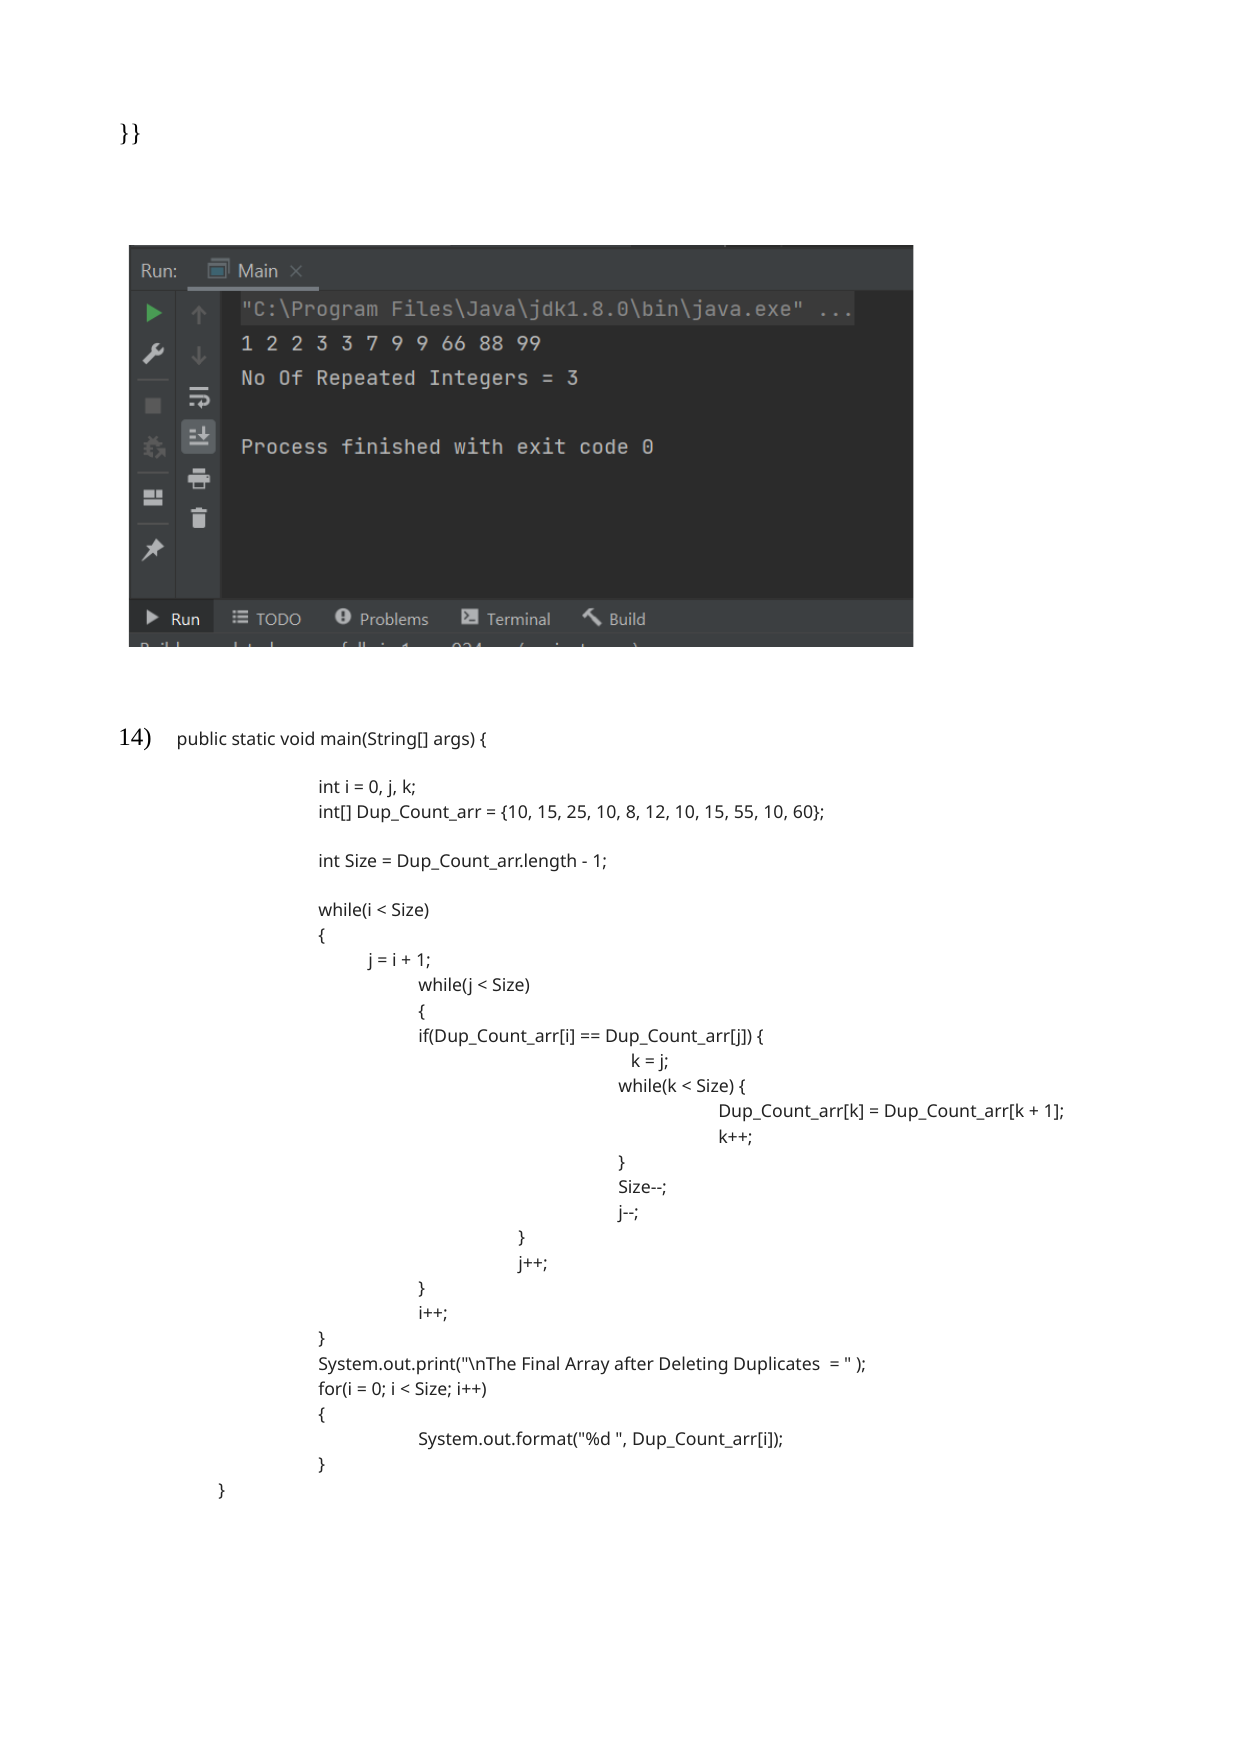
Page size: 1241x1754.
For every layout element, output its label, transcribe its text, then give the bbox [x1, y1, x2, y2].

text } [118, 1452, 1122, 1477]
text k++; [118, 1124, 1122, 1149]
text System.out.format("%d ", Dup_Count_arr[i]); [118, 1427, 1122, 1452]
text j--; [118, 1200, 1122, 1225]
text while(j < Size) [118, 973, 1122, 998]
text { [118, 922, 1122, 948]
text { [118, 1401, 1122, 1427]
text } [118, 1275, 1122, 1301]
text i++; [118, 1301, 1122, 1326]
text { [118, 998, 1122, 1023]
text int Size = Dup_Count_arr.length - 1; [118, 848, 1122, 873]
text } [118, 1225, 1122, 1250]
text }} [118, 118, 1122, 147]
text int i = 0, j, k; [118, 774, 1122, 799]
text j++; [118, 1250, 1122, 1275]
text while(k < Size) { [118, 1074, 1122, 1099]
text for(i = 0; i < Size; i++) [118, 1376, 1122, 1401]
text } [118, 1149, 1122, 1174]
text Size--; [118, 1174, 1122, 1200]
text while(i < Size) [118, 897, 1122, 922]
text } [118, 1477, 1122, 1502]
text if(Dup_Count_arr[i] == Dup_Count_arr[j]) { [118, 1023, 1122, 1048]
text int[] Dup_Count_arr = {10, 15, 25, 10, 8, 12, 10, 15, 55, 10, 60}; [118, 799, 1122, 825]
picture [128, 245, 914, 647]
text k = j; [118, 1048, 1122, 1074]
text 14) public static void main(String[] args) { [118, 722, 1122, 751]
text Dup_Count_arr[k] = Dup_Count_arr[k + 1]; [118, 1099, 1122, 1124]
text } [118, 1326, 1122, 1351]
text System.out.print("\nThe Final Array after Deleting Duplicates = " ); [118, 1351, 1122, 1376]
text j = i + 1; [118, 948, 1122, 973]
